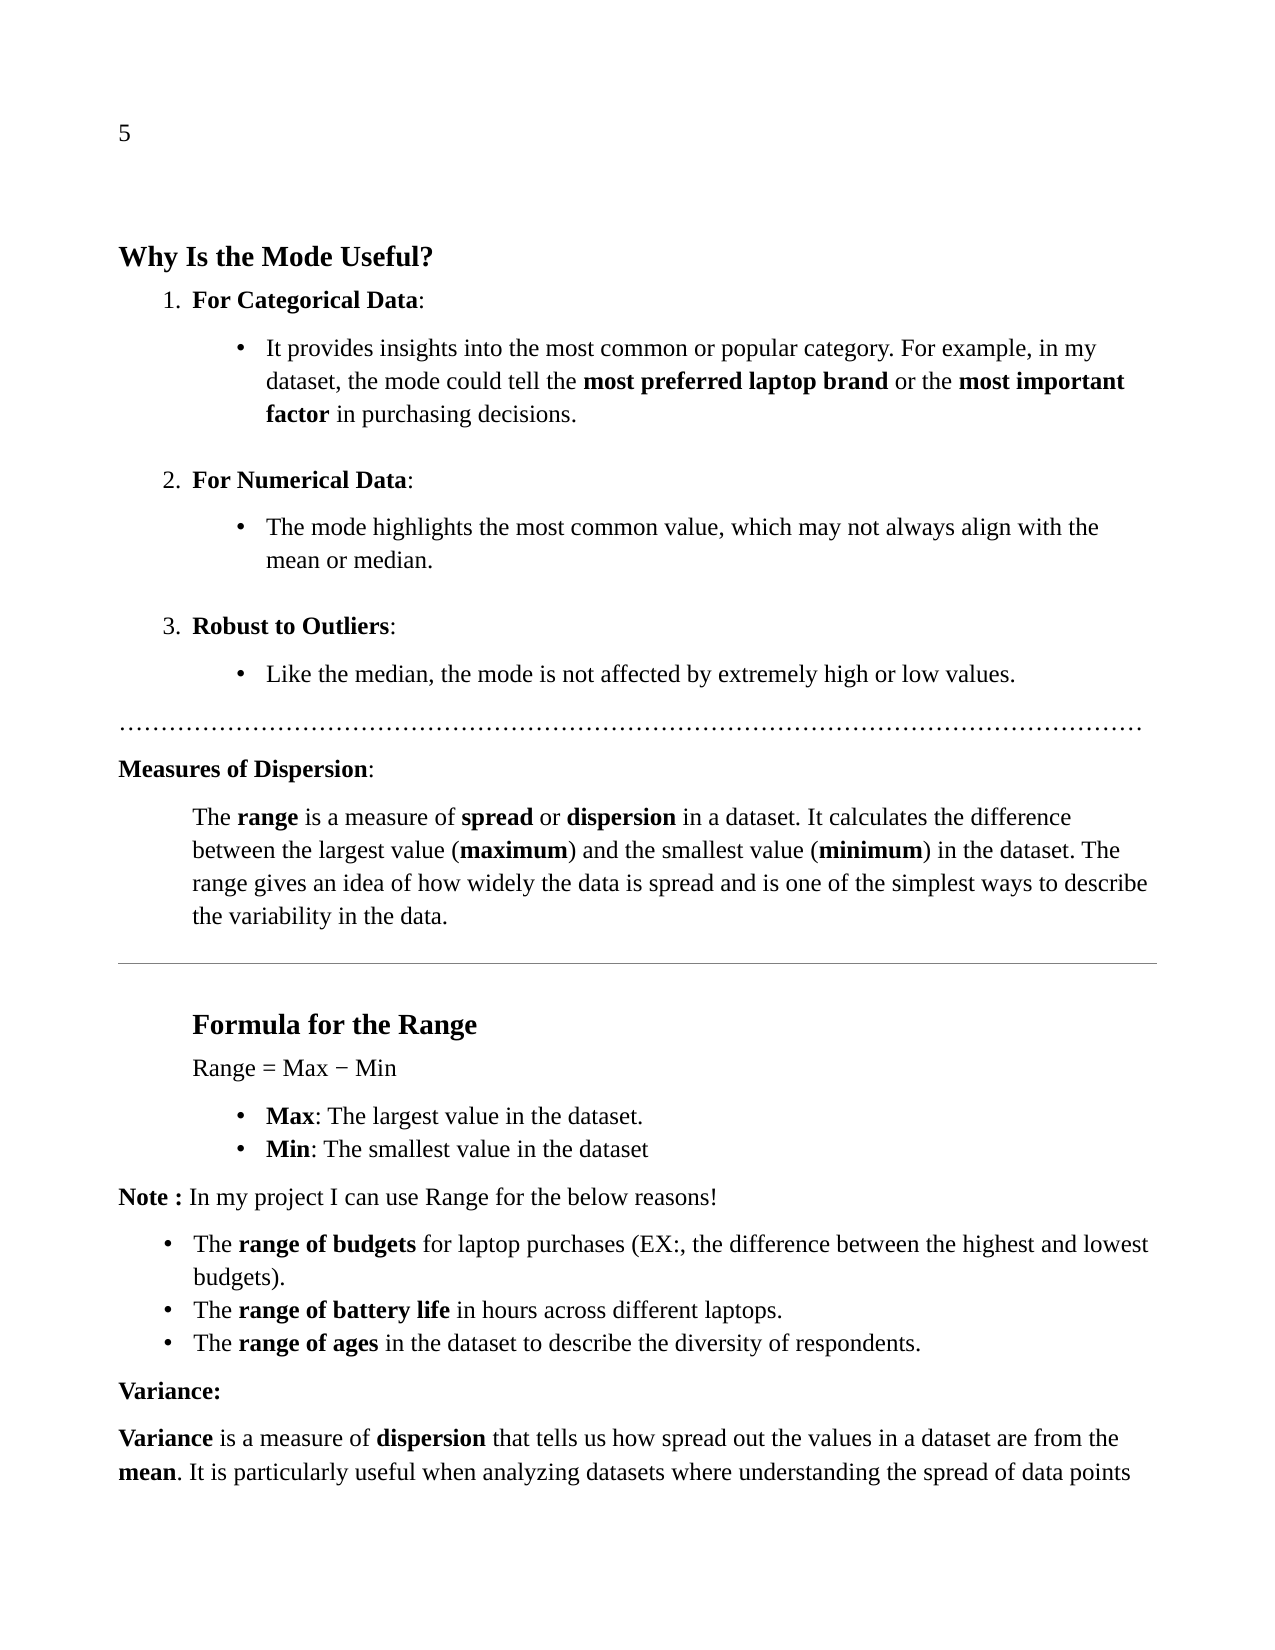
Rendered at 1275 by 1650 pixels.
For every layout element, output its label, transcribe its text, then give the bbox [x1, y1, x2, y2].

list The range of budgets for laptop purchases (EX:, the difference between the highest and lowest budgets). [164, 1229, 1157, 1291]
subtitle Formula for the Range [118, 1007, 1157, 1041]
text Measures of Dispersion: [118, 754, 1157, 783]
list The range of battery life in hours across different laptops. [164, 1295, 1157, 1324]
text The range is a measure of spread or dispersion in a dataset. It calculates the difference between the largest value (maximum) and the smallest value (minimum) in the dataset. The range gives an idea of how widely the data is spread and is one of the simplest ways to describe the variability in the data. [118, 802, 1157, 930]
list Robust to Outliers: [162, 611, 1157, 640]
list It provides insights into the most common or popular category. For example, in my dataset, the mode could tell the most preferred laptop brand or the most important factor in purchasing decisions. [236, 333, 1157, 427]
list The range of ages in the dataset to describe the diversity of respondents. [164, 1328, 1157, 1357]
subtitle Why Is the Mode Useful? [118, 239, 1157, 273]
list Min: The smallest value in the dataset [236, 1134, 1157, 1163]
text Note : In my project I can use Range for the below reasons! [118, 1182, 1157, 1210]
text …………………………………………………………………………………………………………… [118, 707, 1157, 735]
list The mode highlights the most common value, which may not always align with the mean or median. [236, 512, 1157, 574]
list Max: The largest value in the dataset. [236, 1101, 1157, 1130]
list Like the median, the mode is not affected by extremely high or low values. [236, 659, 1157, 688]
text Variance: [118, 1376, 1157, 1405]
text Variance is a measure of dispersion that tells us how spread out the values in a dataset are from the mean. It is particularly useful when analyzing datasets where understanding the spread of data points [118, 1423, 1157, 1485]
list For Categorical Data: [162, 285, 1157, 314]
list For Numerical Data: [162, 465, 1157, 493]
text Range = Max − Min [118, 1053, 1157, 1082]
